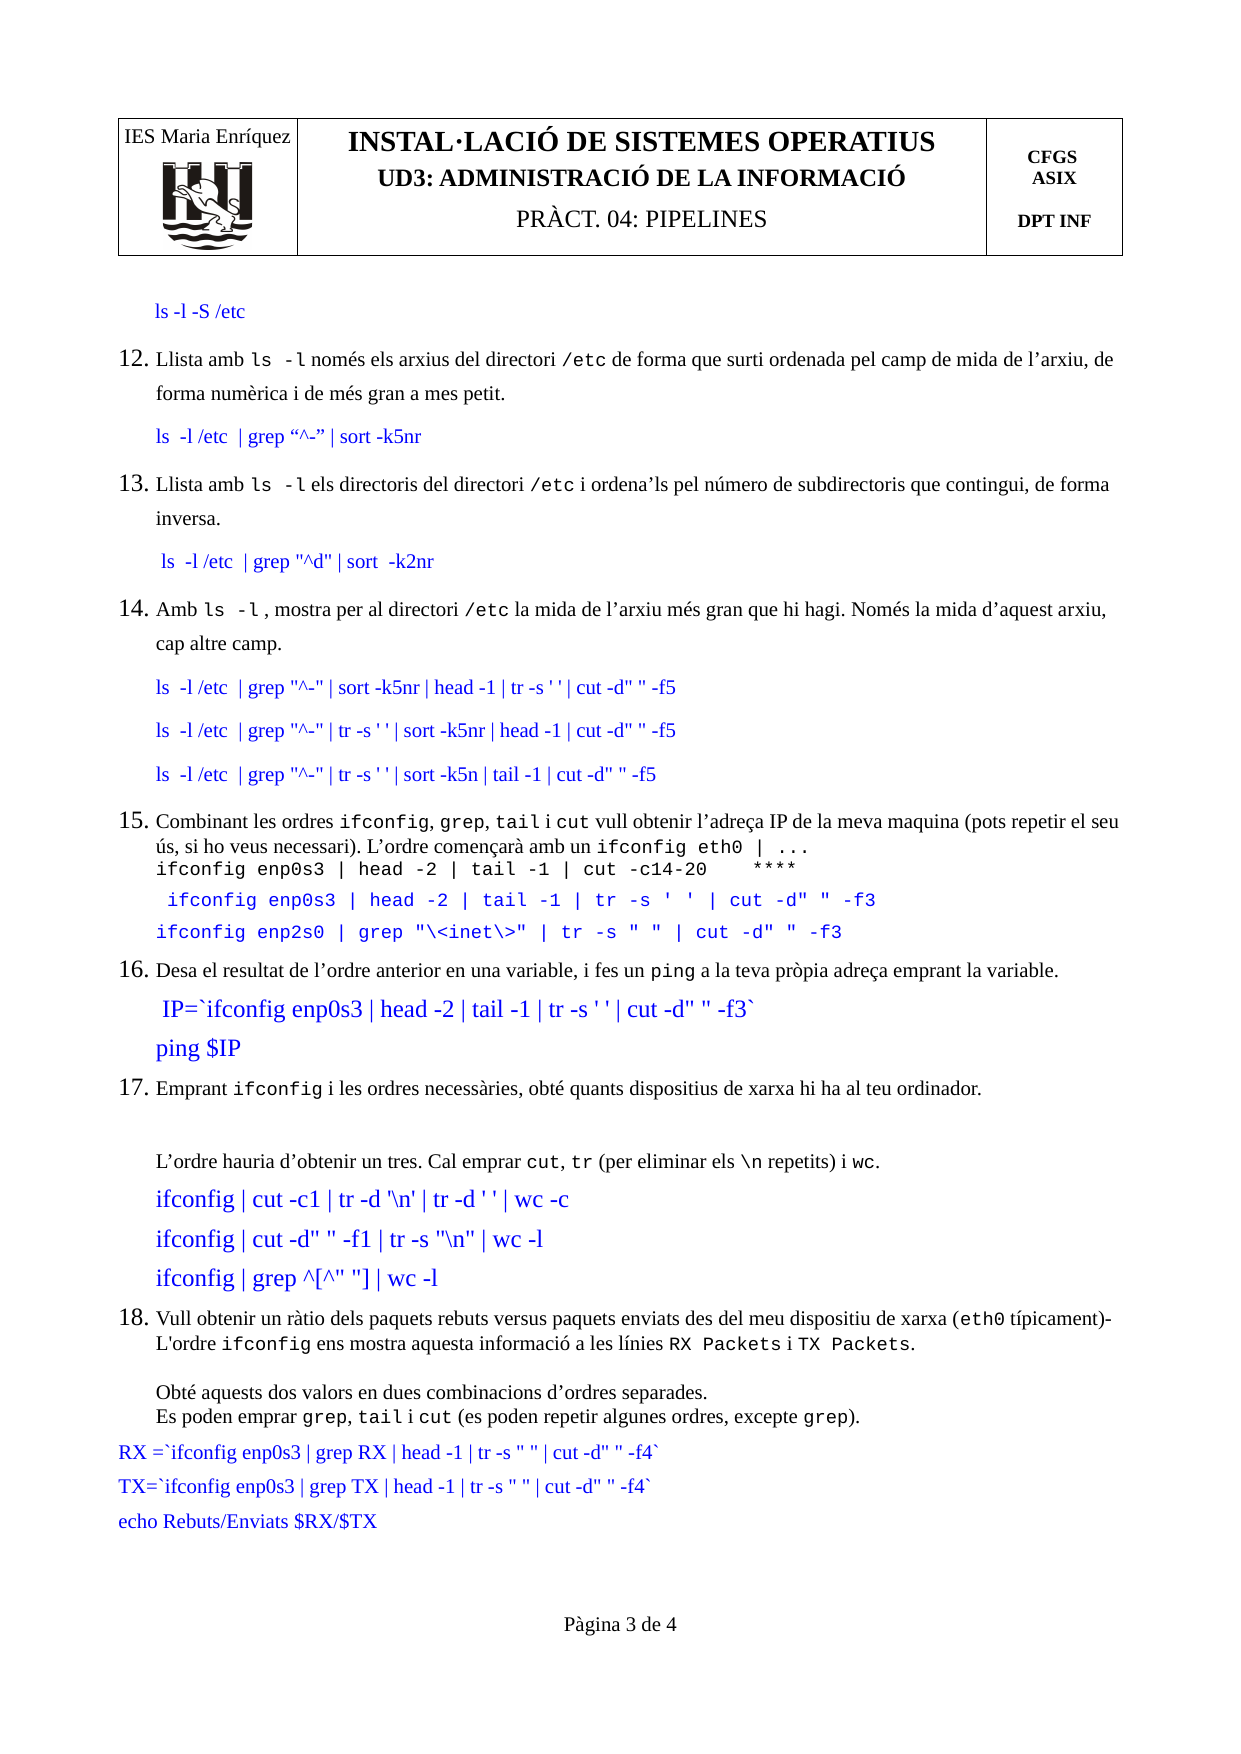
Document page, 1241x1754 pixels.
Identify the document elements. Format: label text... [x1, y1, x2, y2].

list Amb ls -l , mostra per al directori /etc la mida de l’arxiu més gran que hi hagi. Només la mida d’aquest arxiu, cap altre camp. [118, 593, 1122, 655]
text ls -l -S /etc [118, 299, 1122, 323]
text echo Rebuts/Enviats $RX/$TX [118, 1508, 1122, 1533]
list ls -l /etc | grep "^d" | sort -k2nr [118, 549, 1122, 573]
list ifconfig enp0s3 | head -2 | tail -1 | tr -s ' ' | cut -d" " -f3 [118, 891, 1122, 912]
list Llista amb ls -l els directoris del directori /etc i ordena’ls pel número de subdirectoris que contingui, de forma inversa. [118, 468, 1122, 530]
picture [162, 162, 253, 250]
text ifconfig | cut -c1 | tr -d '\n' | tr -d ' ' | wc -c [156, 1184, 1122, 1213]
list Combinant les ordres ifconfig, grep, tail i cut vull obtenir l’adreça IP de la meva maquina (pots repetir el seu ús, si ho veus necessari). L’ordre començarà amb un ifconfig eth0 | ... ifconfig enp0s3 | head -2 | tail -1 | cut -c14-20 **** [118, 805, 1122, 881]
list ls -l /etc | grep “^-” | sort -k5nr [118, 424, 1122, 448]
text ping $IP [156, 1033, 1122, 1062]
text TX=`ifconfig enp0s3 | grep TX | head -1 | tr -s " " | cut -d" " -f4` [118, 1474, 1122, 1498]
text ifconfig | cut -d" " -f1 | tr -s "\n" | wc -l [156, 1224, 1122, 1252]
list Emprant ifconfig i les ordres necessàries, obté quants dispositius de xarxa hi ha al teu ordinador. L’ordre hauria d’obtenir un tres. Cal emprar cut, tr (per eliminar els \n repetits) i wc. [118, 1072, 1122, 1174]
text IP=`ifconfig enp0s3 | head -2 | tail -1 | tr -s ' ' | cut -d" " -f3` [156, 994, 1122, 1022]
list Desa el resultat de l’ordre anterior en una variable, i fes un ping a la teva pròpia adreça emprant la variable. [118, 954, 1122, 983]
list Vull obtenir un ràtio dels paquets rebuts versus paquets enviats des del meu dispositiu de xarxa (eth0 típicament)- L'ordre ifconfig ens mostra aquesta informació a les línies RX Packets i TX Packets. Obté aquests dos valors en dues combinacions d’ordres separades. Es poden emprar grep, tail i cut (es poden repetir algunes ordres, excepte grep). [118, 1302, 1122, 1429]
list ifconfig enp2s0 | grep "\<inet\>" | tr -s " " | cut -d" " -f3 [118, 923, 1122, 944]
list Llista amb ls -l només els arxius del directori /etc de forma que surti ordenada pel camp de mida de l’arxiu, de forma numèrica i de més gran a mes petit. [118, 343, 1122, 405]
text RX =`ifconfig enp0s3 | grep RX | head -1 | tr -s " " | cut -d" " -f4` [118, 1439, 1122, 1464]
list ls -l /etc | grep "^-" | tr -s ' ' | sort -k5n | tail -1 | cut -d" " -f5 [118, 762, 1122, 786]
text ifconfig | grep ^[^" "] | wc -l [156, 1263, 1122, 1292]
list ls -l /etc | grep "^-" | tr -s ' ' | sort -k5nr | head -1 | cut -d" " -f5 [118, 718, 1122, 742]
list ls -l /etc | grep "^-" | sort -k5nr | head -1 | tr -s ' ' | cut -d" " -f5 [118, 674, 1122, 699]
